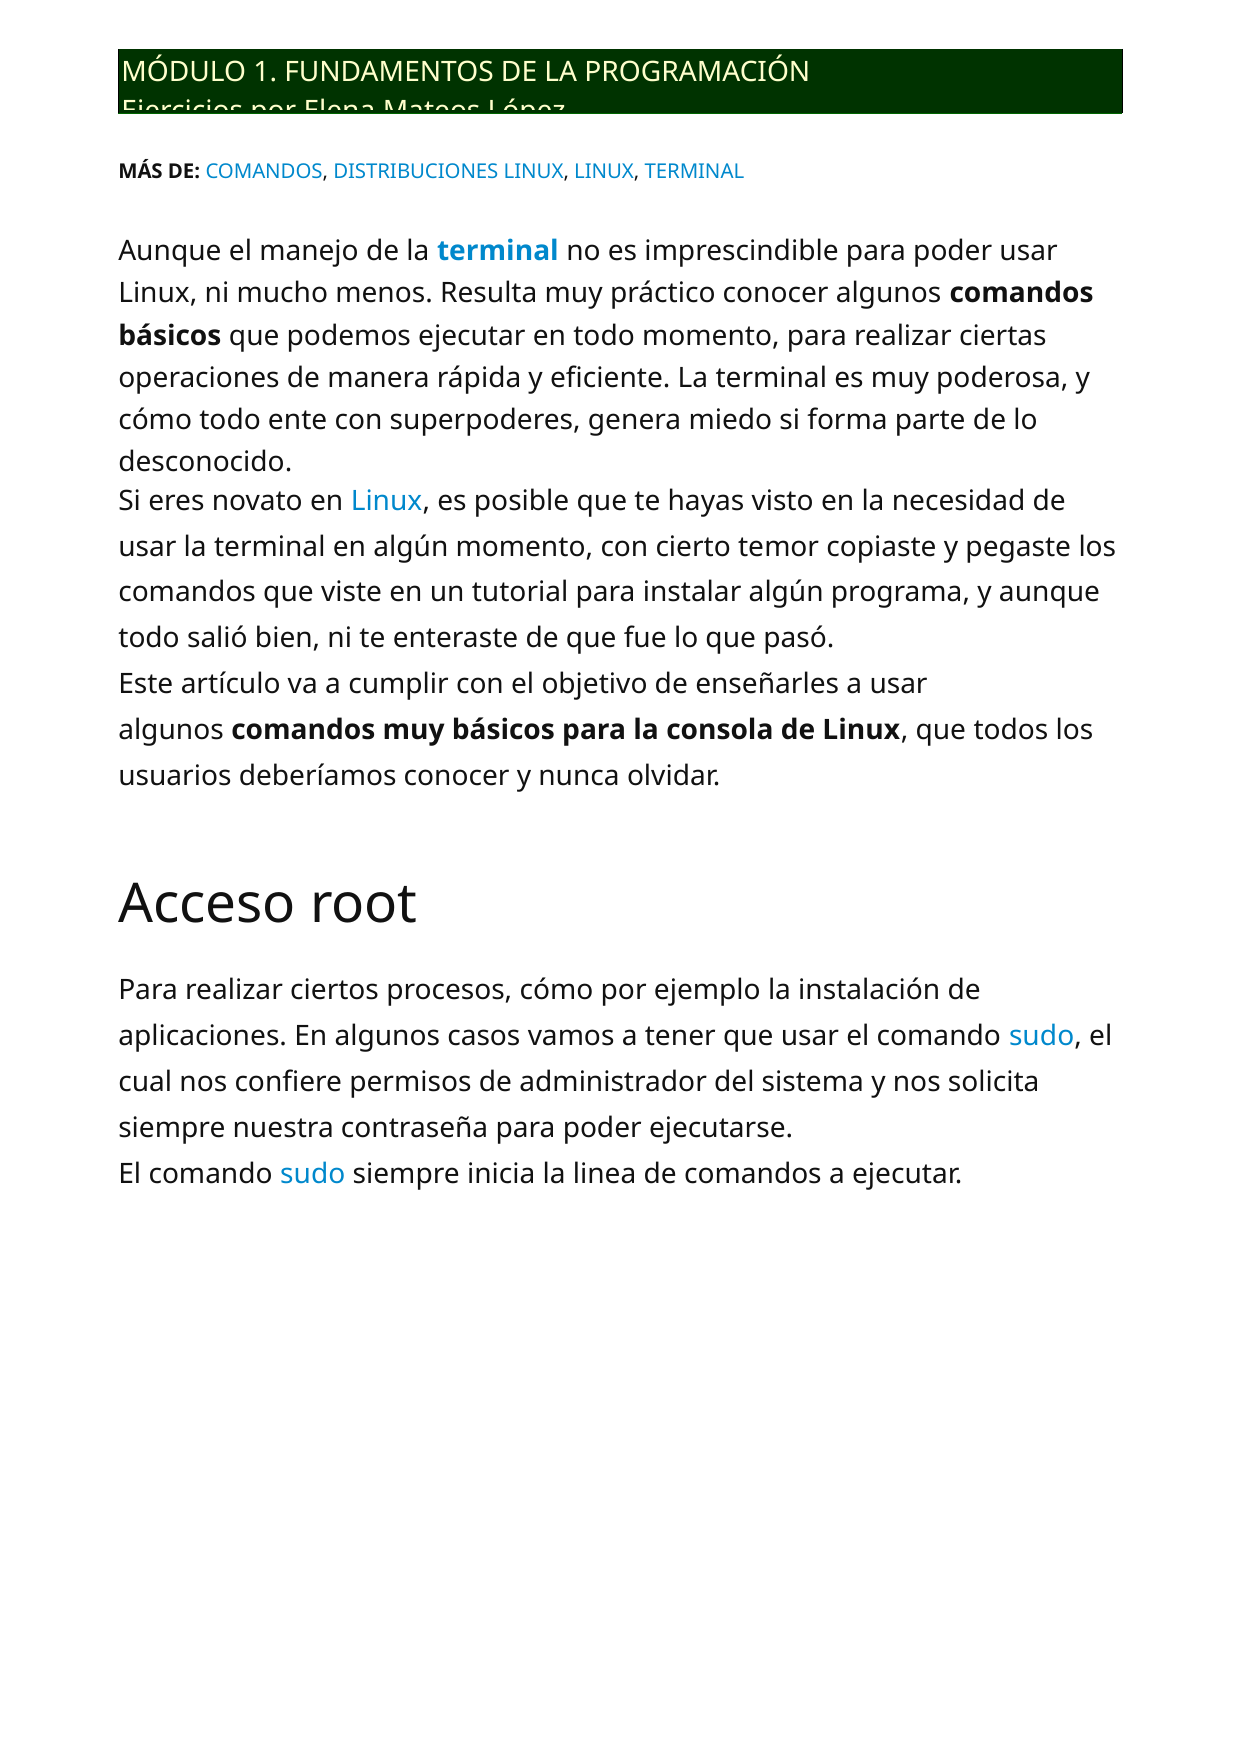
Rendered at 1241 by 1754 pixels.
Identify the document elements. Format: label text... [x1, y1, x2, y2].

text Este artículo va a cumplir con el objetivo de enseñarles a usar algunos comandos muy básicos para la consola de Linux, que todos los usuarios deberíamos conocer y nunca olvidar. [118, 664, 1122, 794]
text Si eres novato en Linux, es posible que te hayas visto en la necesidad de usar la terminal en algún momento, con cierto temor copiaste y pegaste los comandos que viste en un tutorial para instalar algún programa, y aunque todo salió bien, ni te enteraste de que fue lo que pasó. [118, 480, 1122, 656]
text El comando sudo siempre inicia la linea de comandos a ejecutar. [118, 1153, 1122, 1192]
text Para realizar ciertos procesos, cómo por ejemplo la instalación de aplicaciones. En algunos casos vamos a tener que usar el comando sudo, el cual nos confiere permisos de administrador del sistema y nos solicita siempre nuestra contraseña para poder ejecutarse. [118, 970, 1122, 1146]
text MÁS DE: COMANDOS, DISTRIBUCIONES LINUX, LINUX, TERMINAL [118, 142, 1122, 184]
subtitle Acceso root [118, 864, 1122, 938]
text Aunque el manejo de la terminal no es imprescindible para poder usar Linux, ni mucho menos. Resulta muy práctico conocer algunos comandos básicos que podemos ejecutar en todo momento, para realizar ciertas operaciones de manera rápida y eficiente. La terminal es muy poderosa, y cómo todo ente con superpoderes, genera miedo si forma parte de lo desconocido. [118, 227, 1122, 480]
